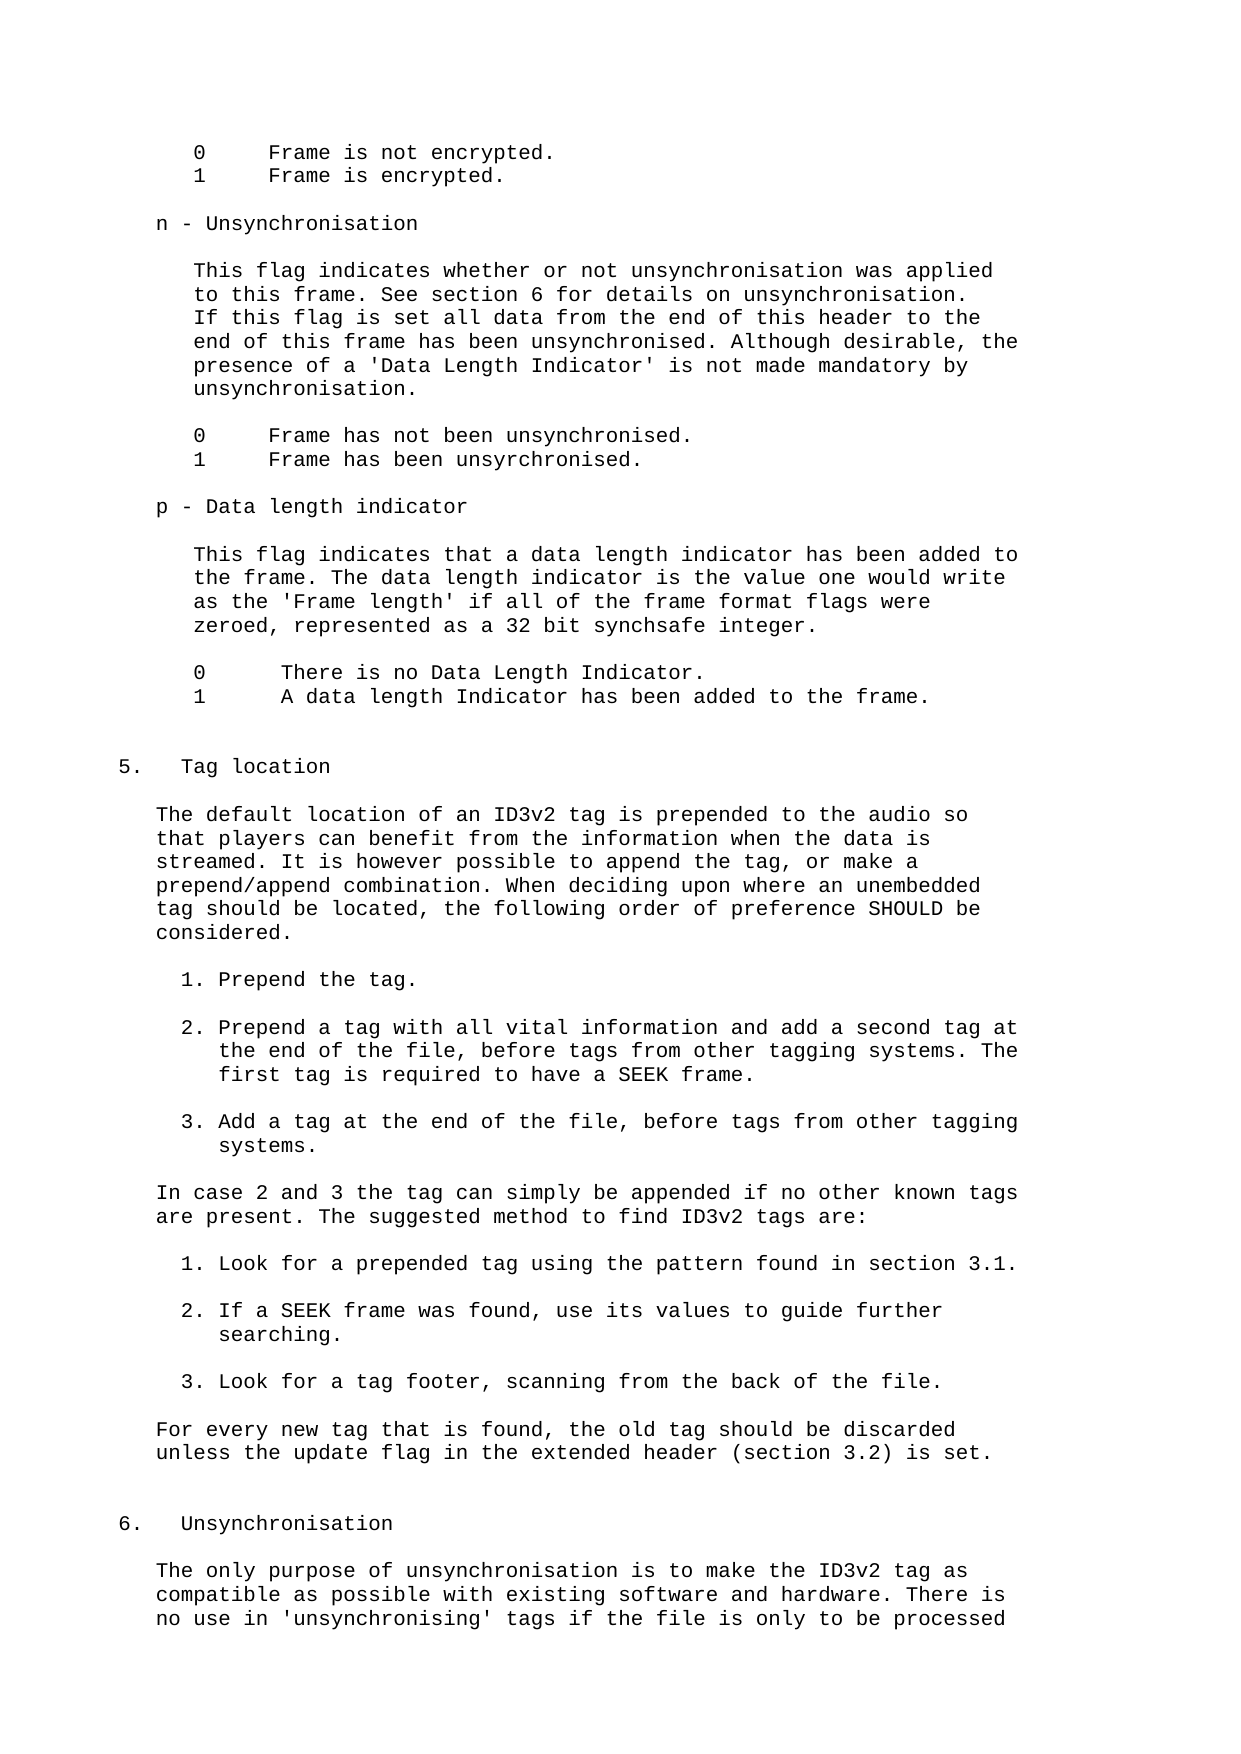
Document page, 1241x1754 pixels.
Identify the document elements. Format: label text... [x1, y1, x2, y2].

text 6. Unsynchronisation [118, 1513, 1122, 1537]
text end of this frame has been unsynchronised. Although desirable, the [118, 331, 1122, 354]
text to this frame. See section 6 for details on unsynchronisation. [118, 284, 1122, 307]
text In case 2 and 3 the tag can simply be appended if no other known tags [118, 1182, 1122, 1206]
text the frame. The data length indicator is the value one would write [118, 567, 1122, 591]
text presence of a 'Data Length Indicator' is not made mandatory by [118, 354, 1122, 378]
text as the 'Frame length' if all of the frame format flags were [118, 591, 1122, 615]
text searching. [118, 1324, 1122, 1348]
text 2. Prepend a tag with all vital information and add a second tag at [118, 1017, 1122, 1040]
text the end of the file, before tags from other tagging systems. The [118, 1040, 1122, 1064]
text 3. Add a tag at the end of the file, before tags from other tagging [118, 1111, 1122, 1135]
text 0 There is no Data Length Indicator. [118, 662, 1122, 686]
text 1 Frame is encrypted. [118, 165, 1122, 189]
text The only purpose of unsynchronisation is to make the ID3v2 tag as [118, 1561, 1122, 1584]
text streamed. It is however possible to append the tag, or make a [118, 851, 1122, 875]
text considered. [118, 922, 1122, 946]
text 1. Prepend the tag. [118, 969, 1122, 993]
text 3. Look for a tag footer, scanning from the back of the file. [118, 1371, 1122, 1395]
text unless the update flag in the extended header (section 3.2) is set. [118, 1442, 1122, 1466]
text compatible as possible with existing software and hardware. There is [118, 1584, 1122, 1608]
text tag should be located, the following order of preference SHOULD be [118, 898, 1122, 922]
text 1. Look for a prepended tag using the pattern found in section 3.1. [118, 1253, 1122, 1277]
text 5. Tag location [118, 757, 1122, 780]
text unsynchronisation. [118, 378, 1122, 402]
text The default location of an ID3v2 tag is prepended to the audio so [118, 804, 1122, 827]
text first tag is required to have a SEEK frame. [118, 1064, 1122, 1088]
text 0 Frame is not encrypted. [118, 142, 1122, 165]
text For every new tag that is found, the old tag should be discarded [118, 1419, 1122, 1442]
text p - Data length indicator [118, 496, 1122, 520]
text 1 A data length Indicator has been added to the frame. [118, 686, 1122, 709]
text 0 Frame has not been unsynchronised. [118, 426, 1122, 449]
text n - Unsynchronisation [118, 213, 1122, 236]
text This flag indicates whether or not unsynchronisation was applied [118, 260, 1122, 284]
text If this flag is set all data from the end of this header to the [118, 307, 1122, 331]
text This flag indicates that a data length indicator has been added to [118, 544, 1122, 567]
text that players can benefit from the information when the data is [118, 827, 1122, 851]
text 2. If a SEEK frame was found, use its values to guide further [118, 1300, 1122, 1324]
text 1 Frame has been unsyrchronised. [118, 449, 1122, 473]
text no use in 'unsynchronising' tags if the file is only to be processed [118, 1608, 1122, 1631]
text systems. [118, 1135, 1122, 1158]
text zeroed, represented as a 32 bit synchsafe integer. [118, 615, 1122, 638]
text prepend/append combination. When deciding upon where an unembedded [118, 875, 1122, 898]
text are present. The suggested method to find ID3v2 tags are: [118, 1206, 1122, 1229]
